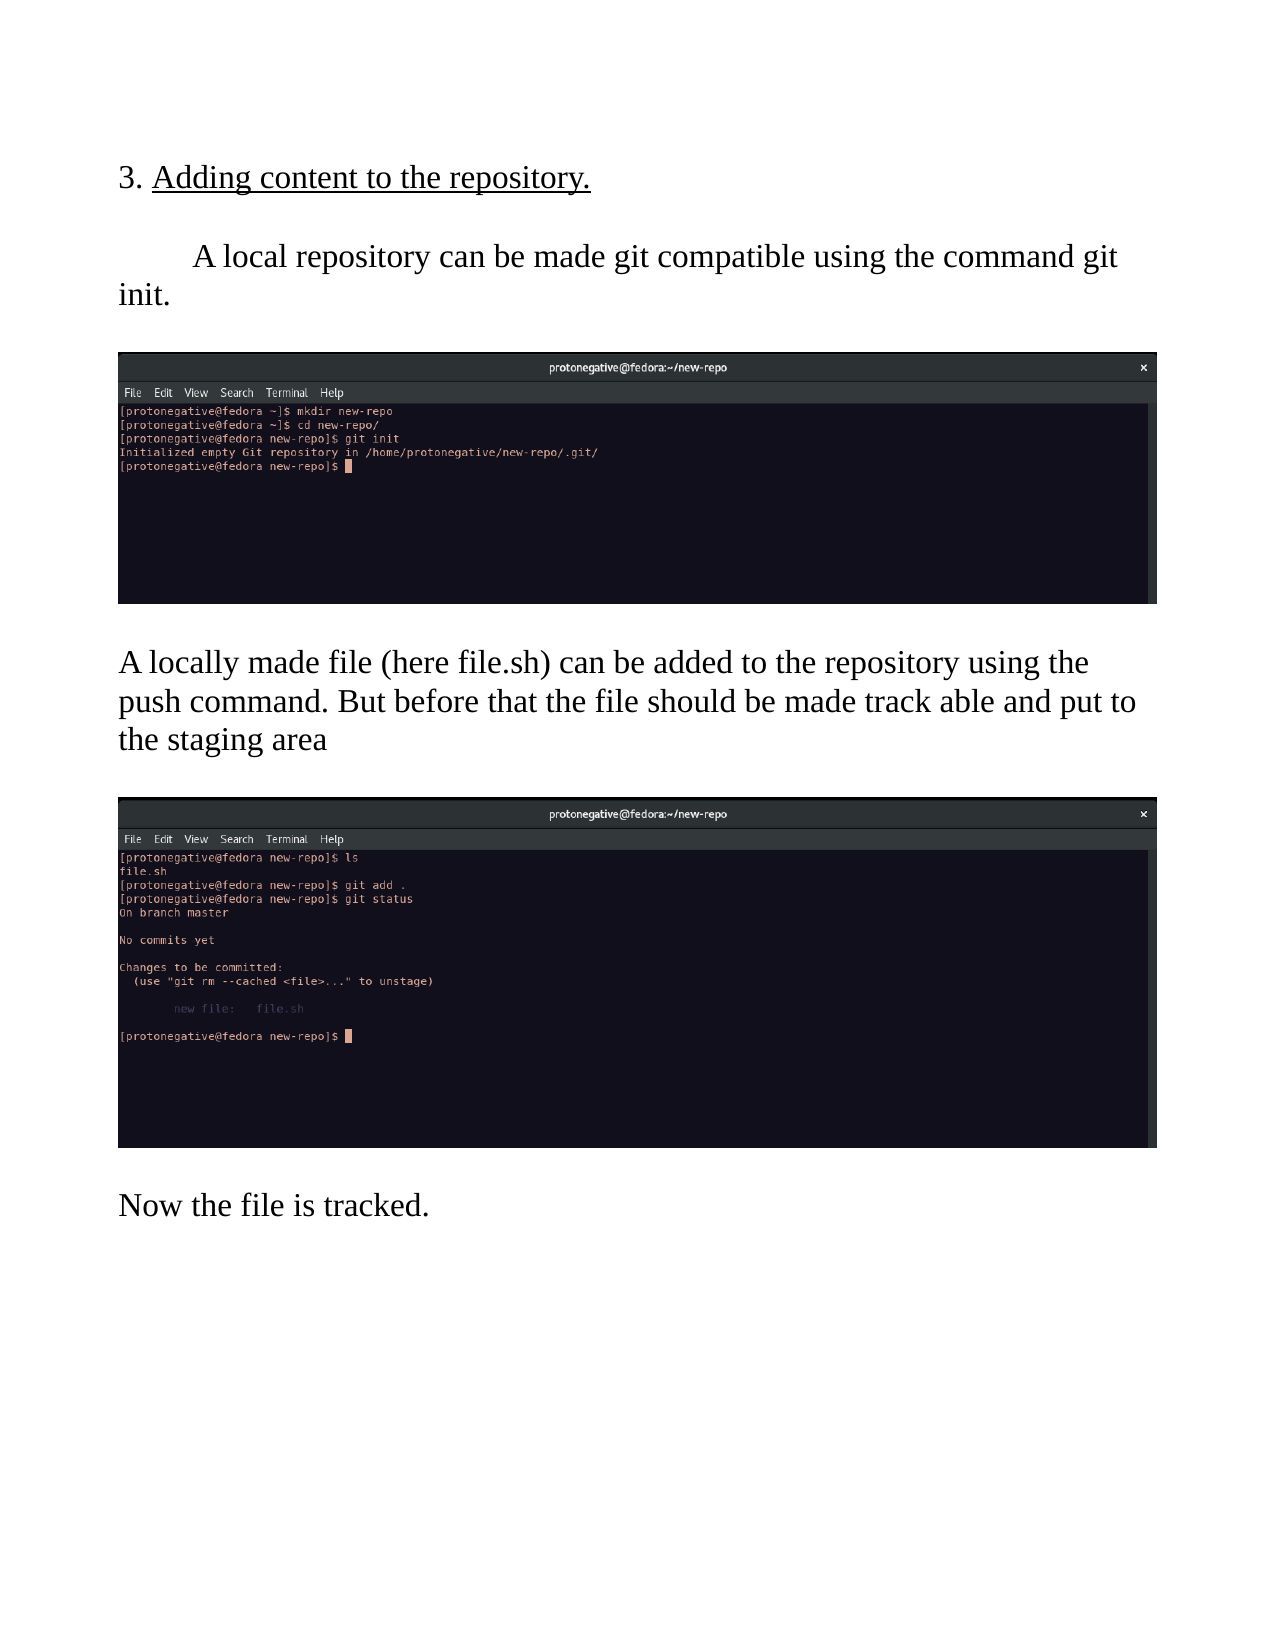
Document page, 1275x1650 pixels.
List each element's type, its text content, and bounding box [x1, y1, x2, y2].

picture [118, 797, 1157, 1148]
picture [118, 352, 1157, 604]
text A locally made file (here file.sh) can be added to the repository using the push command. But before that the file should be made track able and put to the staging area [118, 643, 1157, 758]
text 3. Adding content to the repository. [118, 158, 1157, 196]
text Now the file is tracked. [118, 1186, 1157, 1224]
text A local repository can be made git compatible using the command git init. [118, 236, 1157, 312]
